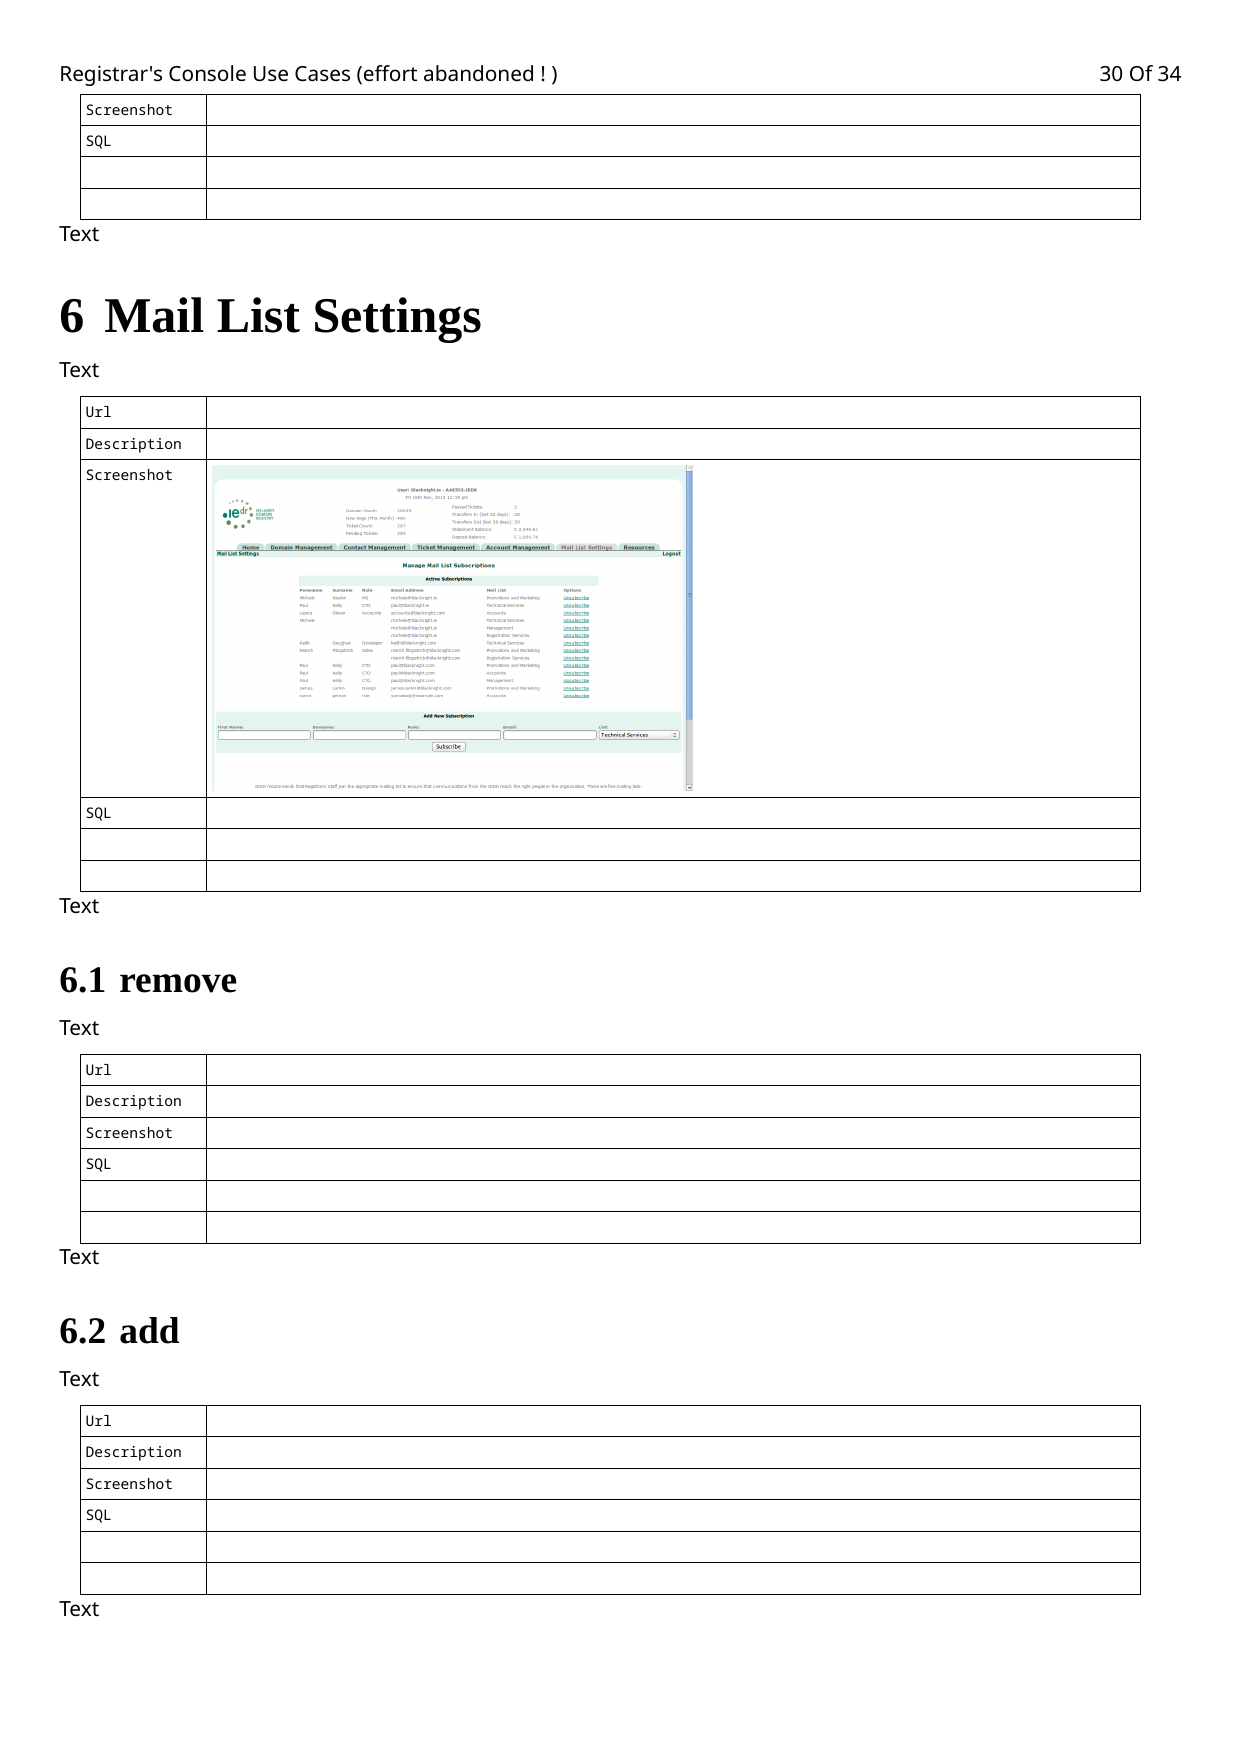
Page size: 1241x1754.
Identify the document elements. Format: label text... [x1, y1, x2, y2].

text Text [59, 219, 1181, 248]
table_header [207, 1055, 1140, 1085]
table_cell [207, 460, 1140, 797]
table_cell SQL [81, 1500, 206, 1531]
table_cell Description [81, 1437, 206, 1468]
table_cell [207, 798, 1140, 828]
table_cell [81, 1532, 206, 1562]
table_cell [81, 861, 206, 891]
subtitle Mail List Settings [59, 285, 1181, 343]
table_cell Description [81, 1086, 206, 1117]
table_cell [207, 1437, 1140, 1468]
table_cell [207, 1118, 1140, 1148]
table_cell [207, 1086, 1140, 1117]
table_cell Screenshot [81, 460, 206, 797]
table_cell Screenshot [81, 1118, 206, 1148]
table_header Url [81, 1055, 206, 1085]
table_cell [207, 1500, 1140, 1531]
table_cell [207, 429, 1140, 459]
table_cell [81, 1181, 206, 1211]
table_cell [207, 157, 1140, 188]
table_cell Description [81, 429, 206, 459]
table_header [207, 397, 1140, 428]
table_cell Screenshot [81, 1469, 206, 1499]
text Text [59, 1242, 1181, 1271]
table_cell [207, 1149, 1140, 1179]
table_cell [207, 1212, 1140, 1242]
subtitle add [59, 1308, 1181, 1352]
text Text [59, 1594, 1181, 1622]
table_cell [207, 861, 1140, 891]
table_cell Screenshot [81, 95, 206, 125]
table_cell [81, 189, 206, 219]
table_cell [81, 829, 206, 859]
table_cell SQL [81, 798, 206, 828]
table_cell [207, 189, 1140, 219]
table_header Url [81, 397, 206, 428]
table_cell [207, 829, 1140, 859]
table_cell [207, 126, 1140, 156]
text Text [59, 891, 1181, 919]
table_cell [207, 1181, 1140, 1211]
table_header [207, 1406, 1140, 1436]
text Text [59, 1013, 1181, 1041]
table_header Url [81, 1406, 206, 1436]
table_cell [81, 157, 206, 188]
picture [211, 465, 693, 791]
table_cell SQL [81, 126, 206, 156]
table_cell [207, 1532, 1140, 1562]
table_cell [207, 1469, 1140, 1499]
table_cell [207, 95, 1140, 125]
table_cell [207, 1563, 1140, 1594]
text Text [59, 1364, 1181, 1392]
table_cell SQL [81, 1149, 206, 1179]
table_cell [81, 1563, 206, 1594]
text Text [59, 355, 1181, 384]
subtitle remove [59, 957, 1181, 1000]
table_cell [81, 1212, 206, 1242]
